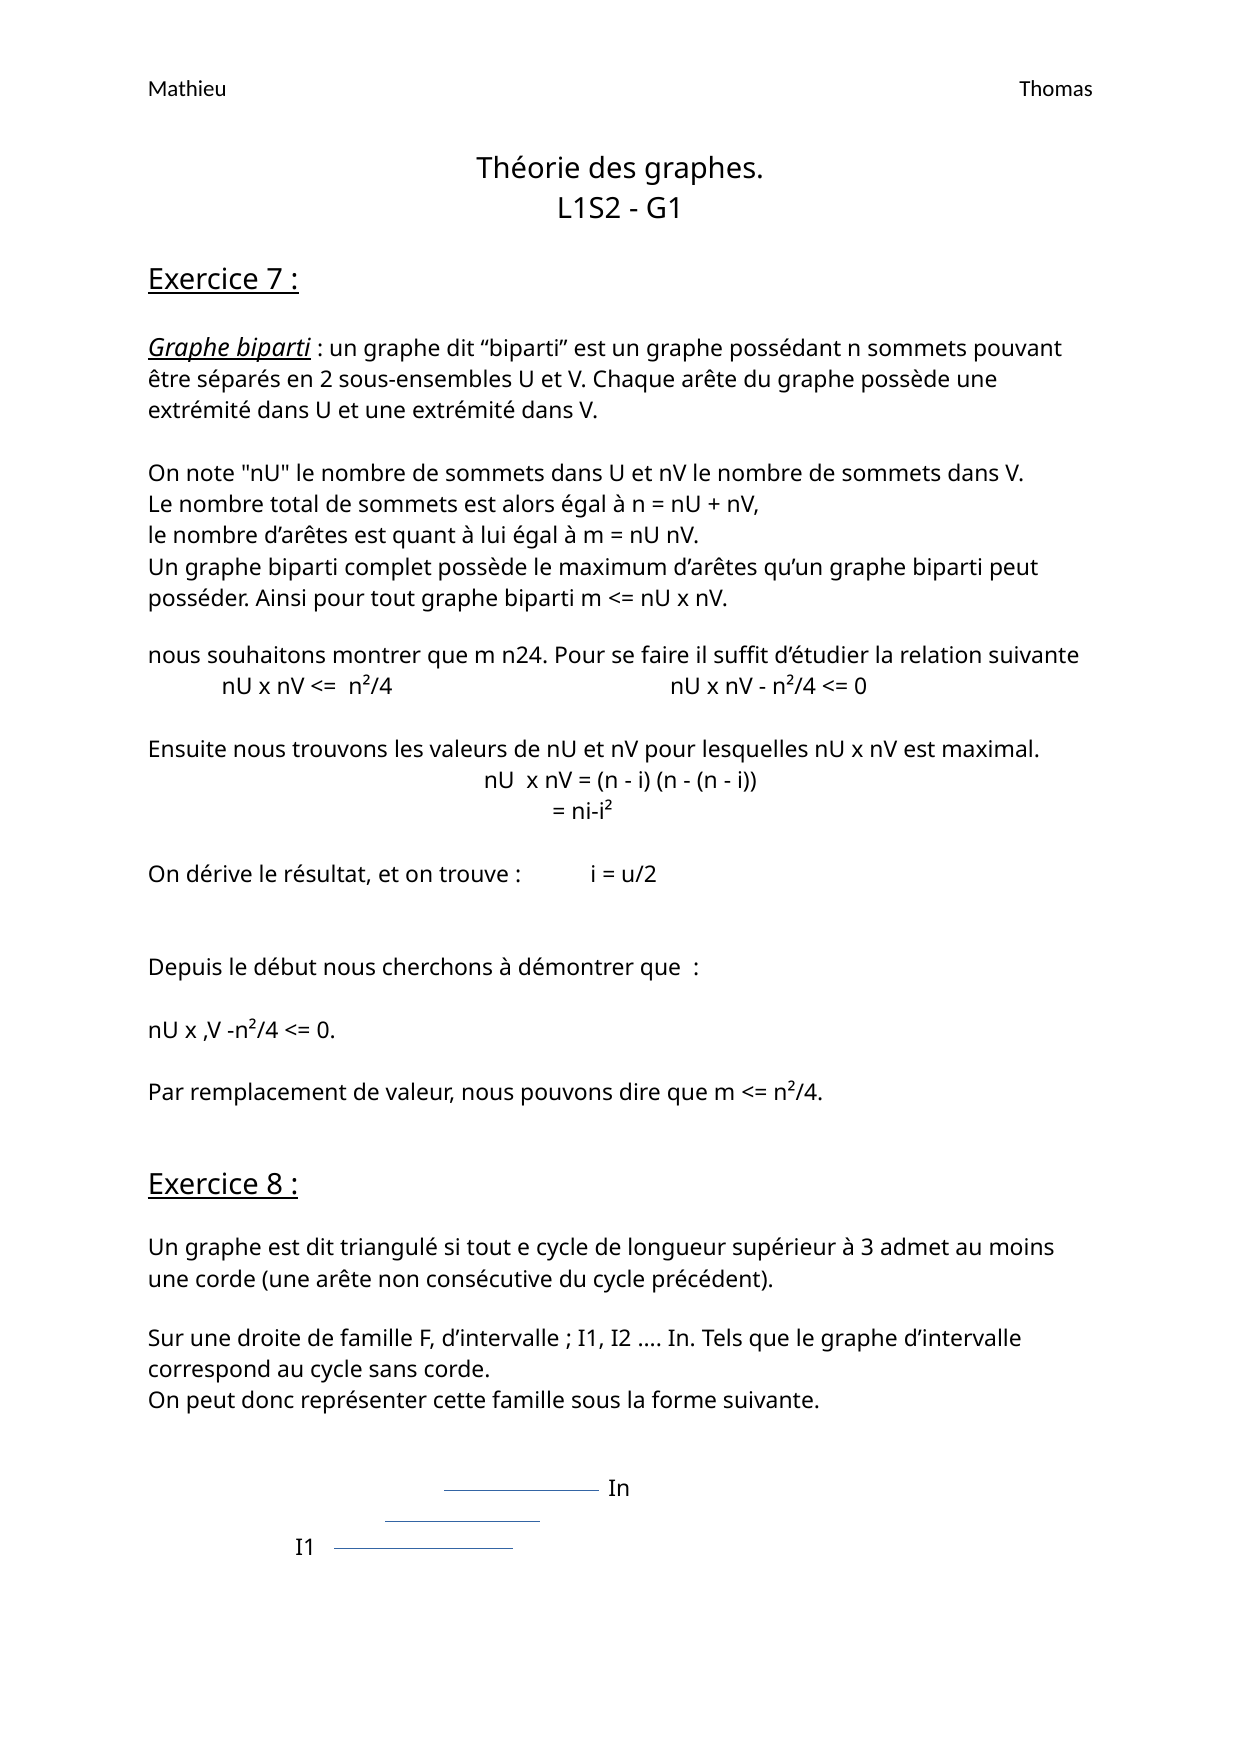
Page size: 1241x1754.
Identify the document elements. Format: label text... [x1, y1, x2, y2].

text nU x ,V -n²/4 <= 0. [148, 1014, 1093, 1045]
text = ni-i² [148, 795, 1093, 826]
text Le nombre total de sommets est alors égal à n = nU + nV, [148, 488, 1093, 519]
text On note "nU" le nombre de sommets dans U et nV le nombre de sommets dans V. [148, 457, 1093, 488]
text le nombre d’arêtes est quant à lui égal à m = nU nV. [148, 519, 1093, 551]
text Un graphe biparti complet possède le maximum d’arêtes qu’un graphe biparti peut posséder. Ainsi pour tout graphe biparti m <= nU x nV. [148, 551, 1093, 613]
text nous souhaitons montrer que m n24. Pour se faire il suffit d’étudier la relation suivante [148, 639, 1093, 670]
text Théorie des graphes. [148, 148, 1093, 187]
text Un graphe est dit triangulé si tout e cycle de longueur supérieur à 3 admet au moins une corde (une arête non consécutive du cycle précédent). [148, 1231, 1093, 1294]
text Sur une droite de famille F, d’intervalle ; I1, I2 …. In. Tels que le graphe d’intervalle correspond au cycle sans corde. [148, 1322, 1093, 1384]
text Exercice 7 : [148, 258, 1093, 298]
text On dérive le résultat, et on trouve : i = u/2 [148, 857, 1093, 889]
text Exercice 8 : [148, 1163, 1093, 1203]
text In [148, 1472, 1093, 1503]
text nU x nV = (n - i) (n - (n - i)) [148, 764, 1093, 795]
text Depuis le début nous cherchons à démontrer que : [148, 951, 1093, 982]
text nU x nV <= n²/4 nU x nV - n²/4 <= 0 [148, 670, 1093, 701]
text I1 [148, 1531, 1093, 1562]
text Ensuite nous trouvons les valeurs de nU et nV pour lesquelles nU x nV est maximal. [148, 732, 1093, 764]
text Par remplacement de valeur, nous pouvons dire que m <= n²/4. [148, 1076, 1093, 1107]
text Graphe biparti : un graphe dit “biparti” est un graphe possédant n sommets pouvant être séparés en 2 sous-ensembles U et V. Chaque arête du graphe possède une extrémité dans U et une extrémité dans V. [148, 329, 1093, 426]
text L1S2 - G1 [148, 187, 1093, 227]
text On peut donc représenter cette famille sous la forme suivante. [148, 1384, 1093, 1416]
